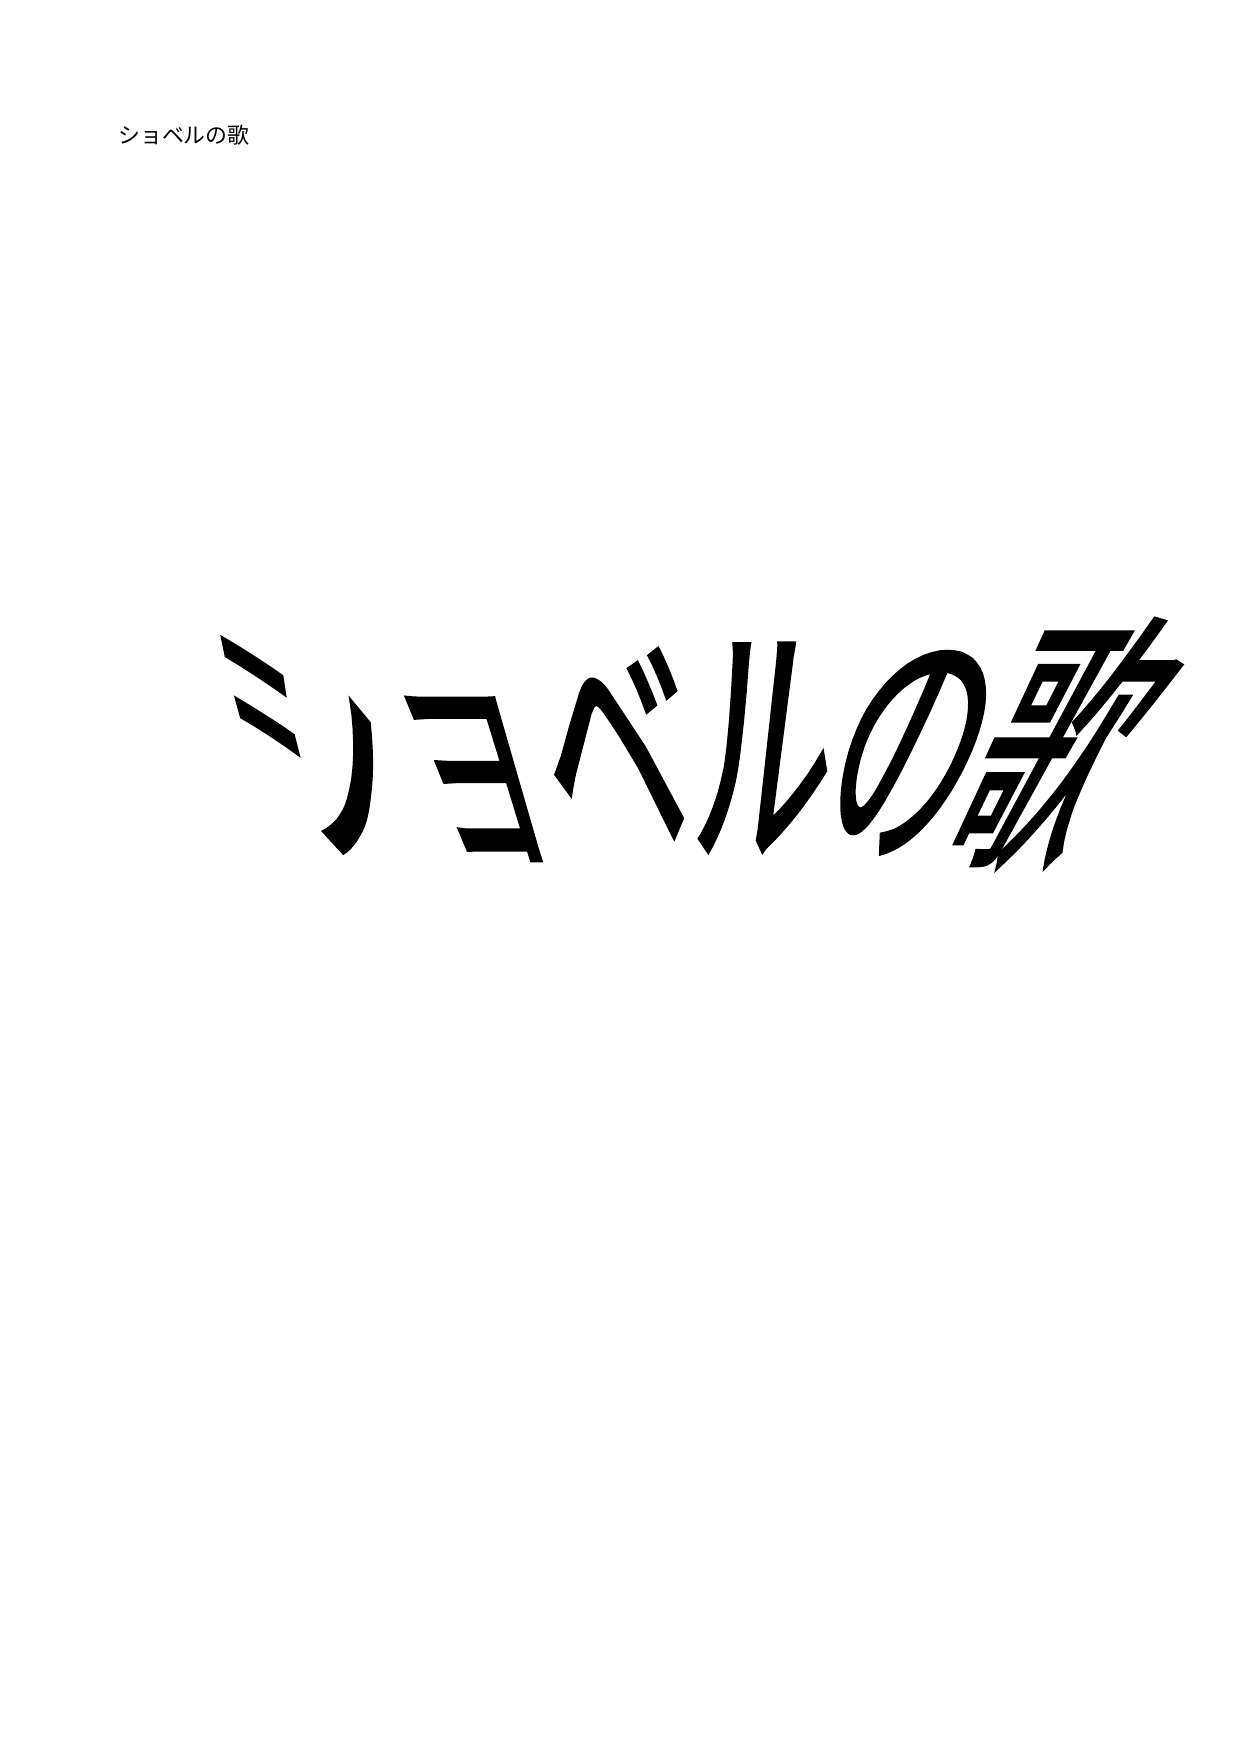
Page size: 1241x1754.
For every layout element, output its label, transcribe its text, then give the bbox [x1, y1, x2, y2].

text ショベルの歌 [118, 118, 1122, 150]
